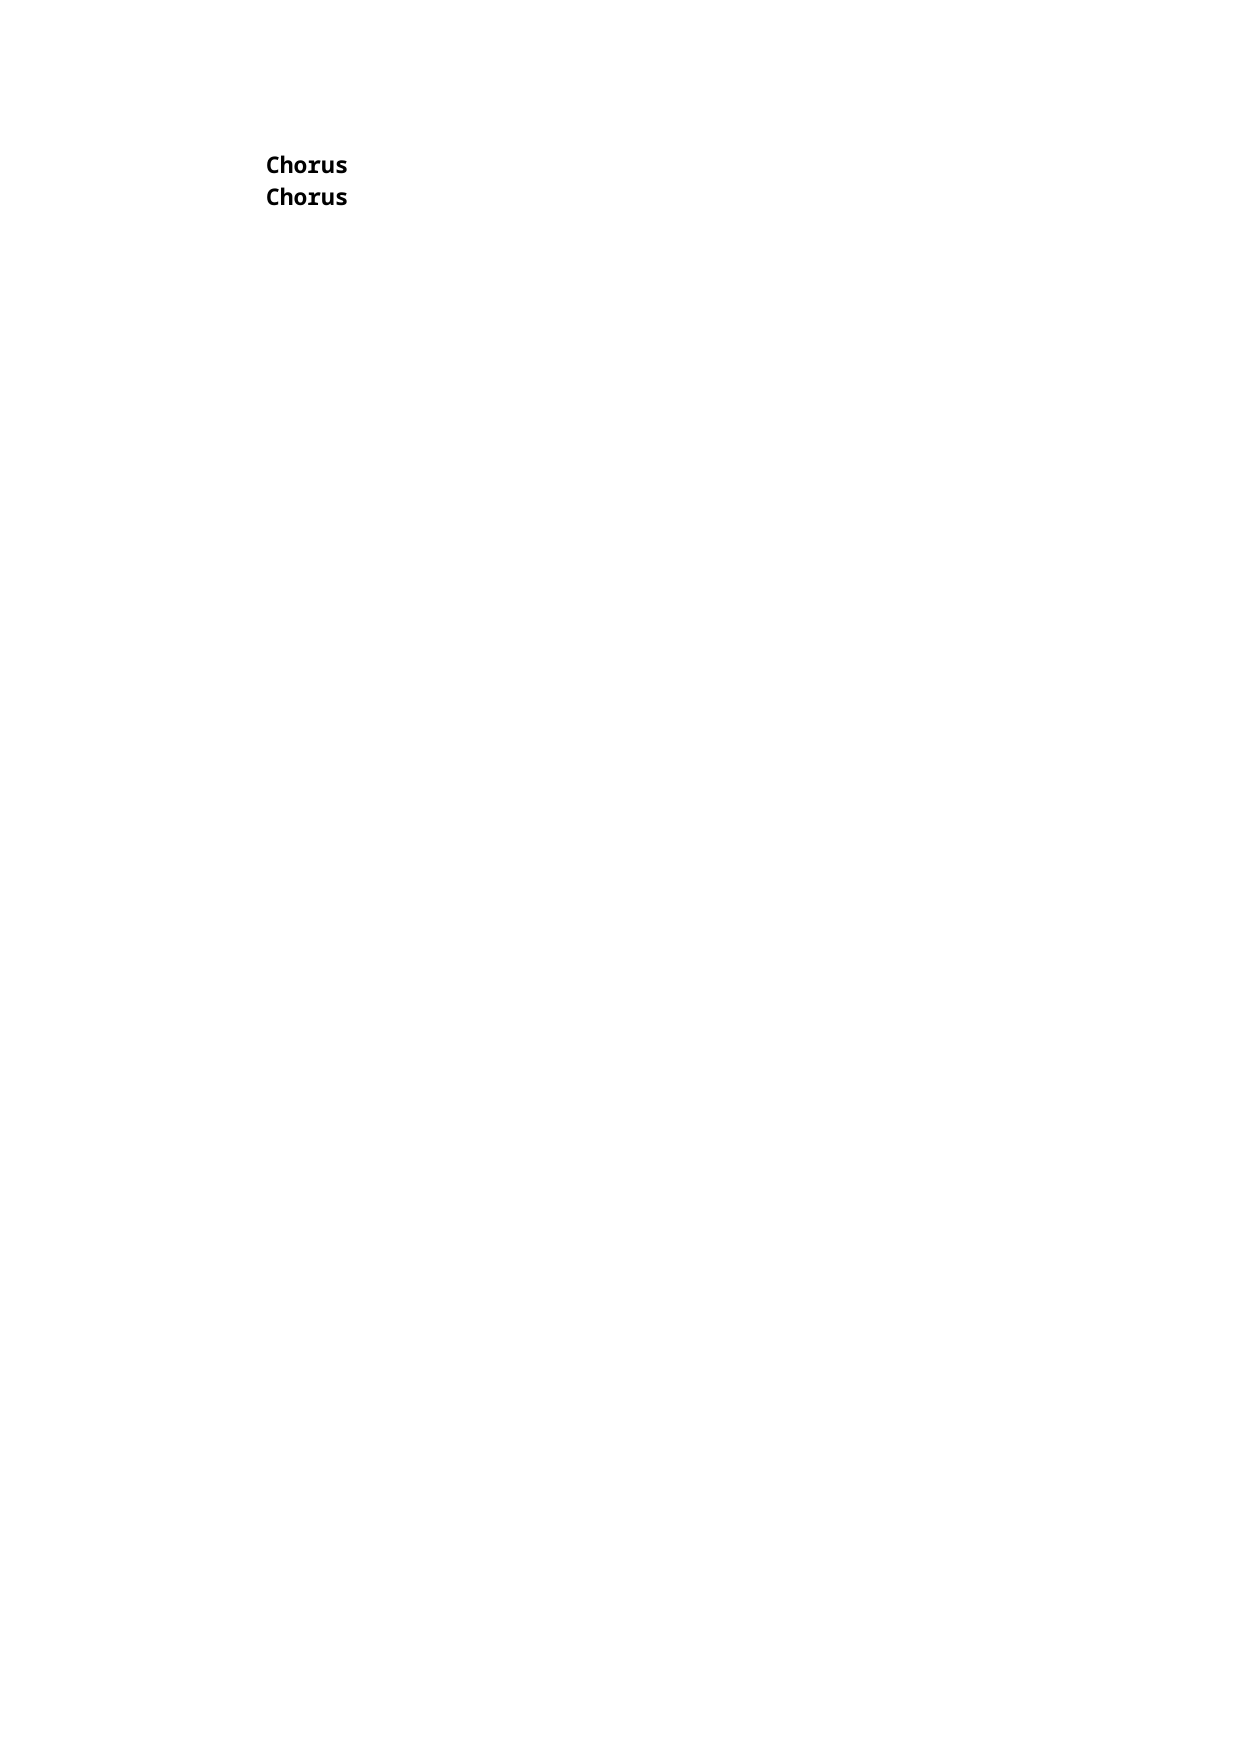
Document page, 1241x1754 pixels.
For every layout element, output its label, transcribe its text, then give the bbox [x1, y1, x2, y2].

text Chorus Chorus [118, 149, 1122, 212]
